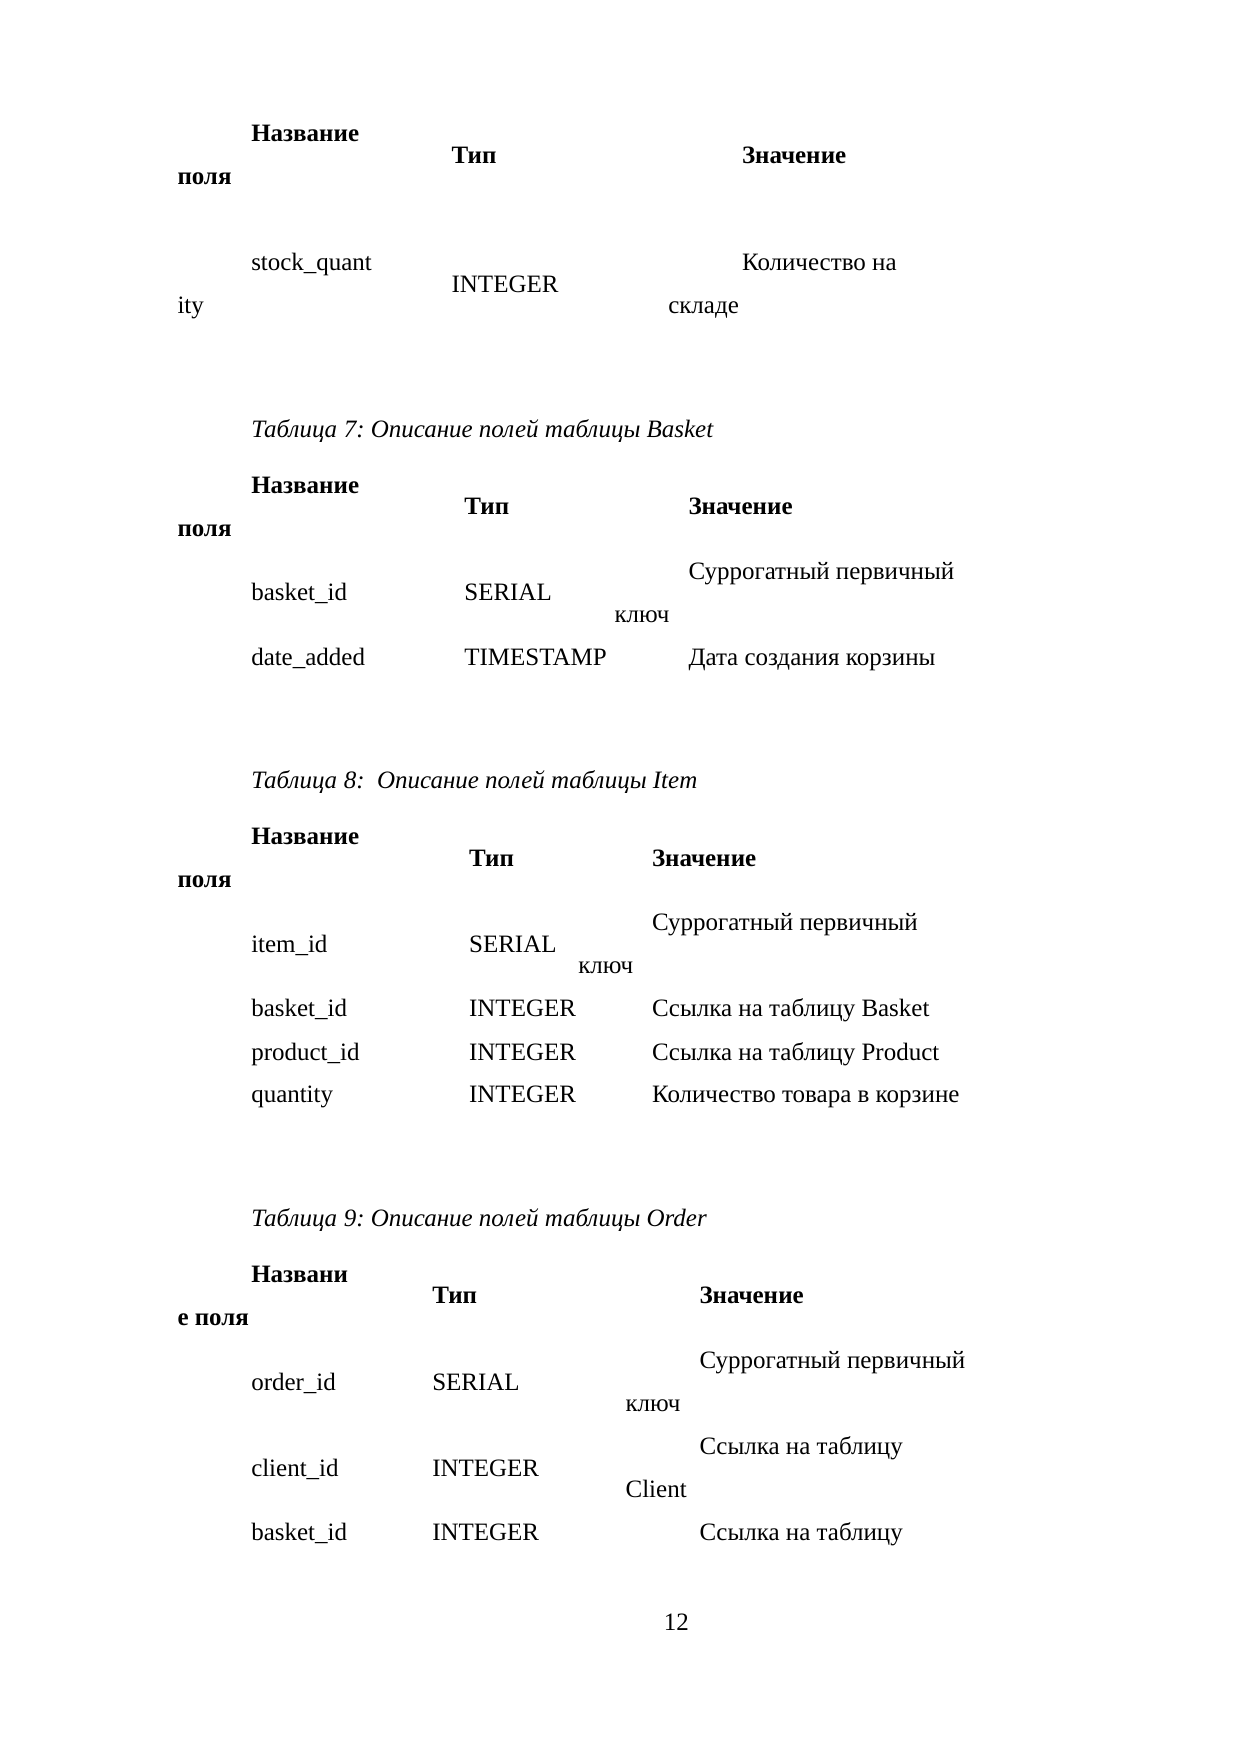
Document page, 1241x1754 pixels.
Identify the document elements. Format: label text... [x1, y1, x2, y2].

table_cell order_id [177, 1345, 358, 1431]
table_header Тип [390, 470, 614, 556]
table_header Название поля [177, 470, 390, 556]
table_cell INTEGER [358, 1517, 625, 1560]
text Таблица 8: Описание полей таблицы Item [177, 766, 1181, 794]
table_cell [177, 204, 378, 247]
table_cell INTEGER [395, 1037, 578, 1079]
table_cell item_id [177, 908, 395, 993]
table_header Название поля [177, 1259, 358, 1345]
table_cell SERIAL [358, 1345, 625, 1431]
table_cell INTEGER [358, 1431, 625, 1517]
table_cell [378, 204, 668, 247]
table_cell Суррогатный первичный ключ [578, 908, 968, 993]
table_header Название поля [177, 118, 378, 204]
text Таблица 9: Описание полей таблицы Order [177, 1203, 1181, 1232]
table_cell Ссылка на таблицу Client [625, 1431, 968, 1517]
table_cell Суррогатный первичный ключ [614, 556, 968, 642]
table_cell SERIAL [395, 908, 578, 993]
table_cell Суррогатный первичный ключ [625, 1345, 968, 1431]
table_cell Количество на складе [668, 247, 968, 333]
table_cell Количество товара в корзине [578, 1080, 968, 1123]
table_cell basket_id [177, 556, 390, 642]
table_cell Ссылка на таблицу Product [578, 1037, 968, 1079]
table_cell basket_id [177, 1517, 358, 1560]
table_cell [668, 204, 968, 247]
text Таблица 7: Описание полей таблицы Basket [177, 414, 1181, 443]
table_header Значение [614, 470, 968, 556]
table_header Значение [625, 1259, 968, 1345]
table_cell date_added [177, 642, 390, 685]
table_cell stock_quantity [177, 247, 378, 333]
table_cell INTEGER [395, 994, 578, 1037]
table_cell product_id [177, 1037, 395, 1079]
table_header Тип [358, 1259, 625, 1345]
table_cell SERIAL [390, 556, 614, 642]
table_cell Ссылка на таблицу Basket [578, 994, 968, 1037]
table_cell INTEGER [378, 247, 668, 333]
table_cell Ссылка на таблицу [625, 1517, 968, 1560]
table_header Тип [395, 821, 578, 907]
table_cell quantity [177, 1080, 395, 1123]
table_header Значение [578, 821, 968, 907]
table_cell Дата создания корзины [614, 642, 968, 685]
table_cell basket_id [177, 994, 395, 1037]
table_cell INTEGER [395, 1080, 578, 1123]
table_header Название поля [177, 821, 395, 907]
table_header Значение [668, 118, 968, 204]
table_header Тип [378, 118, 668, 204]
table_cell TIMESTAMP [390, 642, 614, 685]
table_cell client_id [177, 1431, 358, 1517]
